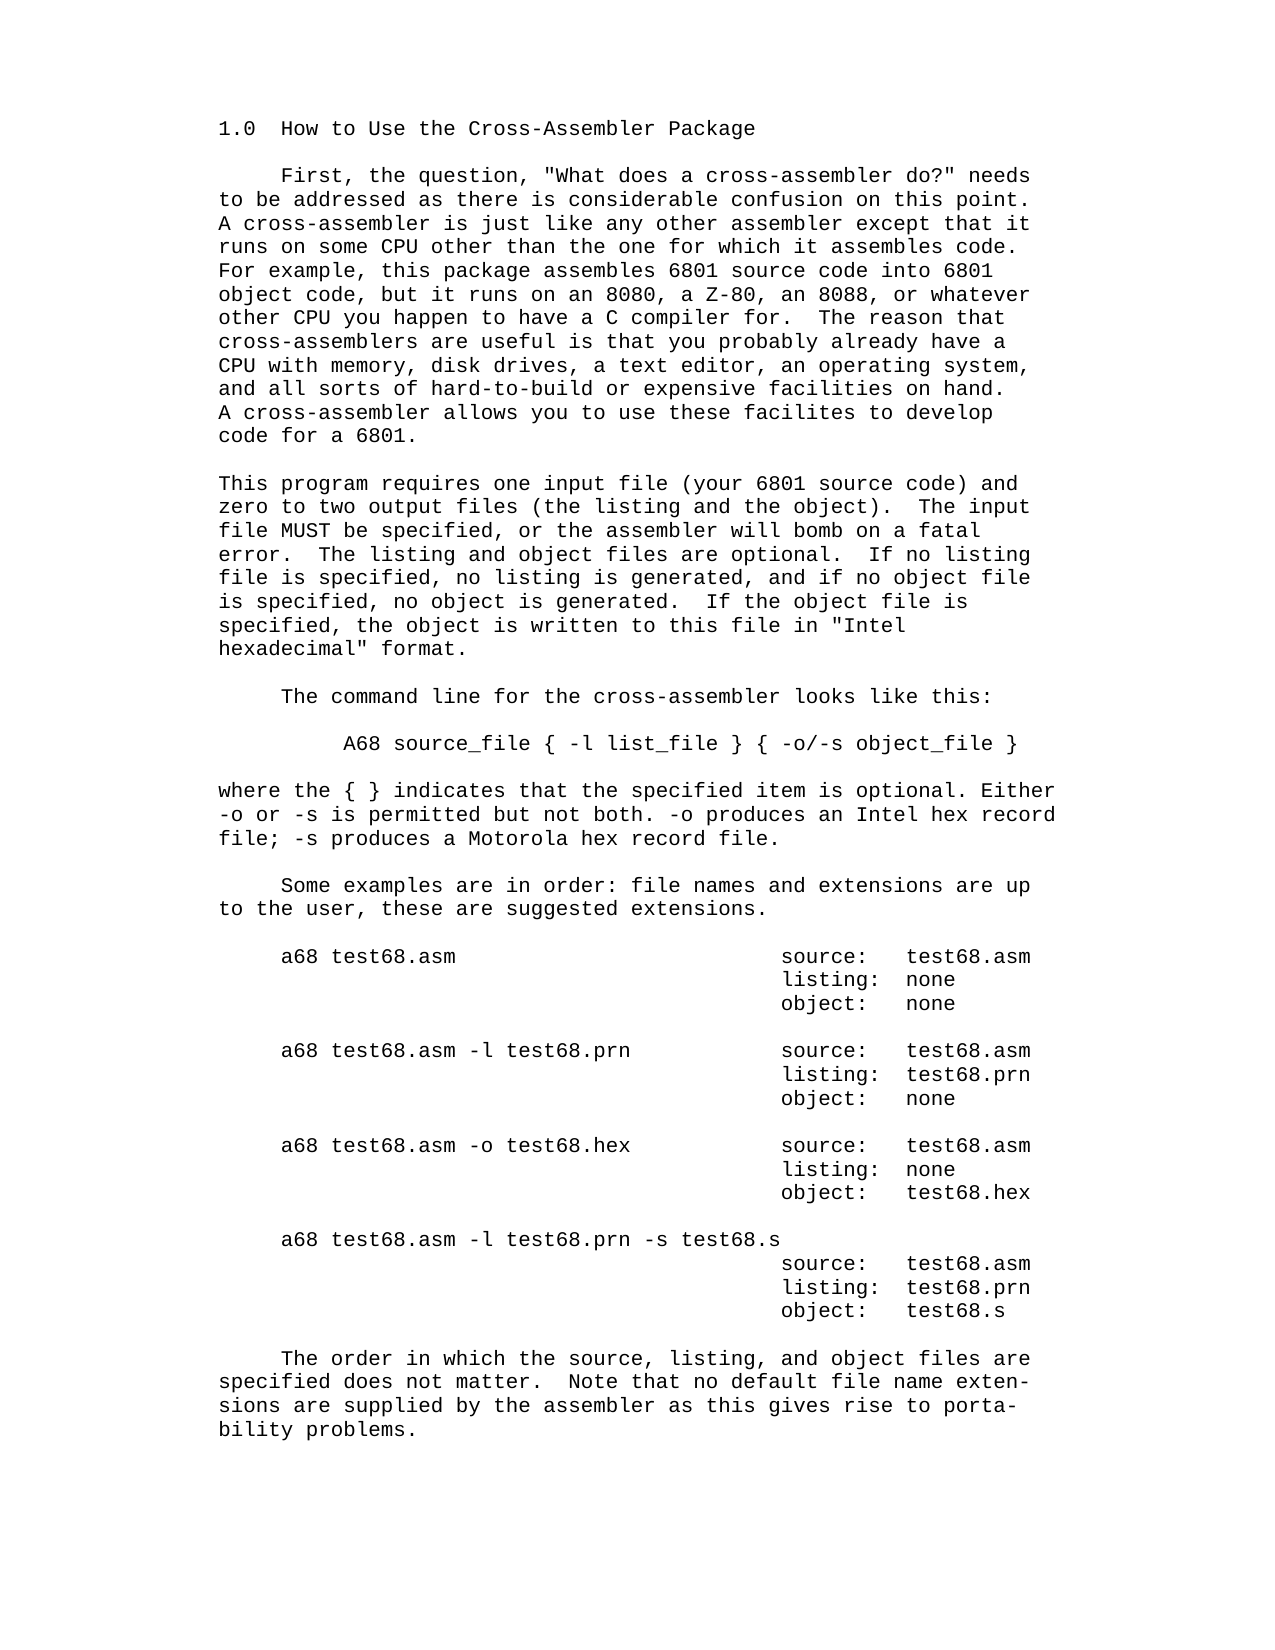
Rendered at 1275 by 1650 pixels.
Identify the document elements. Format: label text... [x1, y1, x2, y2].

text object: test68.hex [118, 1182, 1157, 1206]
text hexadecimal" format. [118, 638, 1157, 662]
text a68 test68.asm -l test68.prn -s test68.s [118, 1229, 1157, 1253]
text For example, this package assembles 6801 source code into 6801 [118, 260, 1157, 284]
text specified, the object is written to this file in "Intel [118, 615, 1157, 638]
text A cross-assembler allows you to use these facilites to develop [118, 402, 1157, 426]
text object: none [118, 993, 1157, 1017]
text This program requires one input file (your 6801 source code) and [118, 473, 1157, 496]
text CPU with memory, disk drives, a text editor, an operating system, [118, 354, 1157, 378]
text runs on some CPU other than the one for which it assembles code. [118, 236, 1157, 260]
text -o or -s is permitted but not both. -o produces an Intel hex record [118, 804, 1157, 827]
text to be addressed as there is considerable confusion on this point. [118, 189, 1157, 213]
text 1.0 How to Use the Cross-Assembler Package [118, 118, 1157, 142]
text source: test68.asm [118, 1253, 1157, 1277]
text bility problems. [118, 1419, 1157, 1442]
text object: none [118, 1088, 1157, 1111]
text file MUST be specified, or the assembler will bomb on a fatal [118, 520, 1157, 544]
text object code, but it runs on an 8080, a Z-80, an 8088, or whatever [118, 284, 1157, 307]
text cross-assemblers are useful is that you probably already have a [118, 331, 1157, 354]
text zero to two output files (the listing and the object). The input [118, 496, 1157, 520]
text First, the question, "What does a cross-assembler do?" needs [118, 165, 1157, 189]
text where the { } indicates that the specified item is optional. Either [118, 780, 1157, 804]
text A68 source_file { -l list_file } { -o/-s object_file } [118, 733, 1157, 757]
text other CPU you happen to have a C compiler for. The reason that [118, 307, 1157, 331]
text to the user, these are suggested extensions. [118, 898, 1157, 922]
text is specified, no object is generated. If the object file is [118, 591, 1157, 615]
text code for a 6801. [118, 426, 1157, 449]
text a68 test68.asm -o test68.hex source: test68.asm [118, 1135, 1157, 1158]
text and all sorts of hard-to-build or expensive facilities on hand. [118, 378, 1157, 402]
text file is specified, no listing is generated, and if no object file [118, 567, 1157, 591]
text error. The listing and object files are optional. If no listing [118, 544, 1157, 567]
text listing: test68.prn [118, 1277, 1157, 1300]
text file; -s produces a Motorola hex record file. [118, 827, 1157, 851]
text Some examples are in order: file names and extensions are up [118, 875, 1157, 898]
text The command line for the cross-assembler looks like this: [118, 686, 1157, 709]
text listing: none [118, 969, 1157, 993]
text a68 test68.asm -l test68.prn source: test68.asm [118, 1040, 1157, 1064]
text A cross-assembler is just like any other assembler except that it [118, 213, 1157, 236]
text a68 test68.asm source: test68.asm [118, 946, 1157, 969]
text specified does not matter. Note that no default file name exten- [118, 1371, 1157, 1395]
text listing: none [118, 1158, 1157, 1182]
text object: test68.s [118, 1300, 1157, 1324]
text listing: test68.prn [118, 1064, 1157, 1088]
text The order in which the source, listing, and object files are [118, 1348, 1157, 1371]
text sions are supplied by the assembler as this gives rise to porta- [118, 1395, 1157, 1419]
